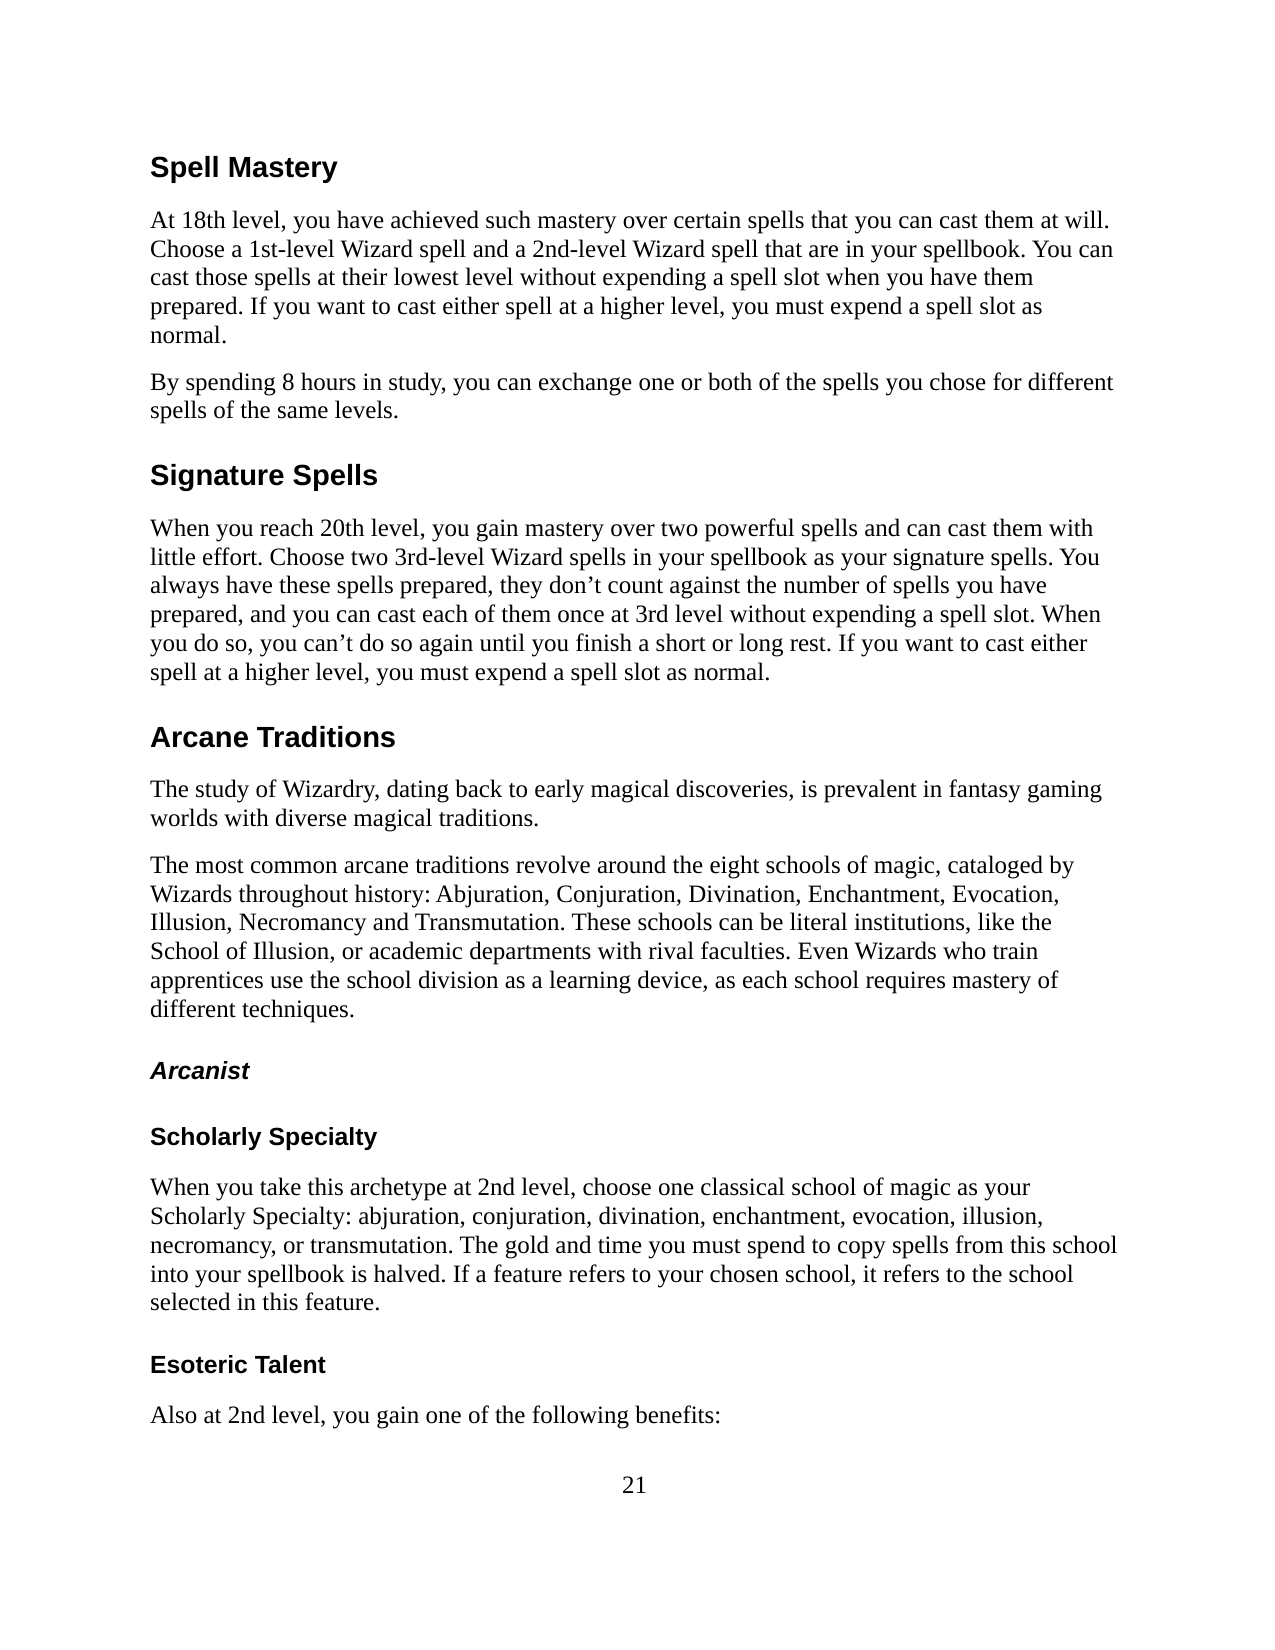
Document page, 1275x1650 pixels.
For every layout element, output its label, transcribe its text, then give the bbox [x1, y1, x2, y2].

subtitle Arcanist [150, 1056, 1125, 1085]
text The study of Wizardry, dating back to early magical discoveries, is prevalent in fantasy gaming worlds with diverse magical traditions. [150, 774, 1125, 832]
subtitle Signature Spells [150, 458, 1125, 492]
subtitle Arcane Traditions [150, 719, 1125, 753]
text When you take this archetype at 2nd level, choose one classical school of magic as your Scholarly Specialty: abjuration, conjuration, divination, enchantment, evocation, illusion, necromancy, or transmutation. The gold and time you must spend to copy spells from this school into your spellbook is halved. If a feature refers to your chosen school, it refers to the school selected in this feature. [150, 1172, 1125, 1316]
text Also at 2nd level, you gain one of the following benefits: [150, 1400, 1125, 1429]
text At 18th level, you have achieved such mastery over certain spells that you can cast them at will. Choose a 1st-level Wizard spell and a 2nd-level Wizard spell that are in your spellbook. You can cast those spells at their lowest level without expending a spell slot when you have them prepared. If you want to cast either spell at a higher level, you must expend a spell slot as normal. [150, 205, 1125, 349]
text When you reach 20th level, you gain mastery over two powerful spells and can cast them with little effort. Choose two 3rd-level Wizard spells in your spellbook as your signature spells. You always have these spells prepared, they don’t count against the number of spells you have prepared, and you can cast each of them once at 3rd level without expending a spell slot. When you do so, you can’t do so again until you finish a short or long rest. If you want to cast either spell at a higher level, you must expend a spell slot as normal. [150, 513, 1125, 686]
text By spending 8 hours in study, you can exchange one or both of the spells you chose for different spells of the same levels. [150, 367, 1125, 424]
text The most common arcane traditions revolve around the eight schools of magic, cataloged by Wizards throughout history: Abjuration, Conjuration, Divination, Enchantment, Evocation, Illusion, Necromancy and Transmutation. These schools can be literal institutions, like the School of Illusion, or academic departments with rival faculties. Even Wizards who train apprentices use the school division as a learning device, as each school requires mastery of different techniques. [150, 850, 1125, 1022]
subtitle Spell Mastery [150, 150, 1125, 183]
subtitle Scholarly Specialty [150, 1122, 1125, 1151]
subtitle Esoteric Talent [150, 1350, 1125, 1379]
